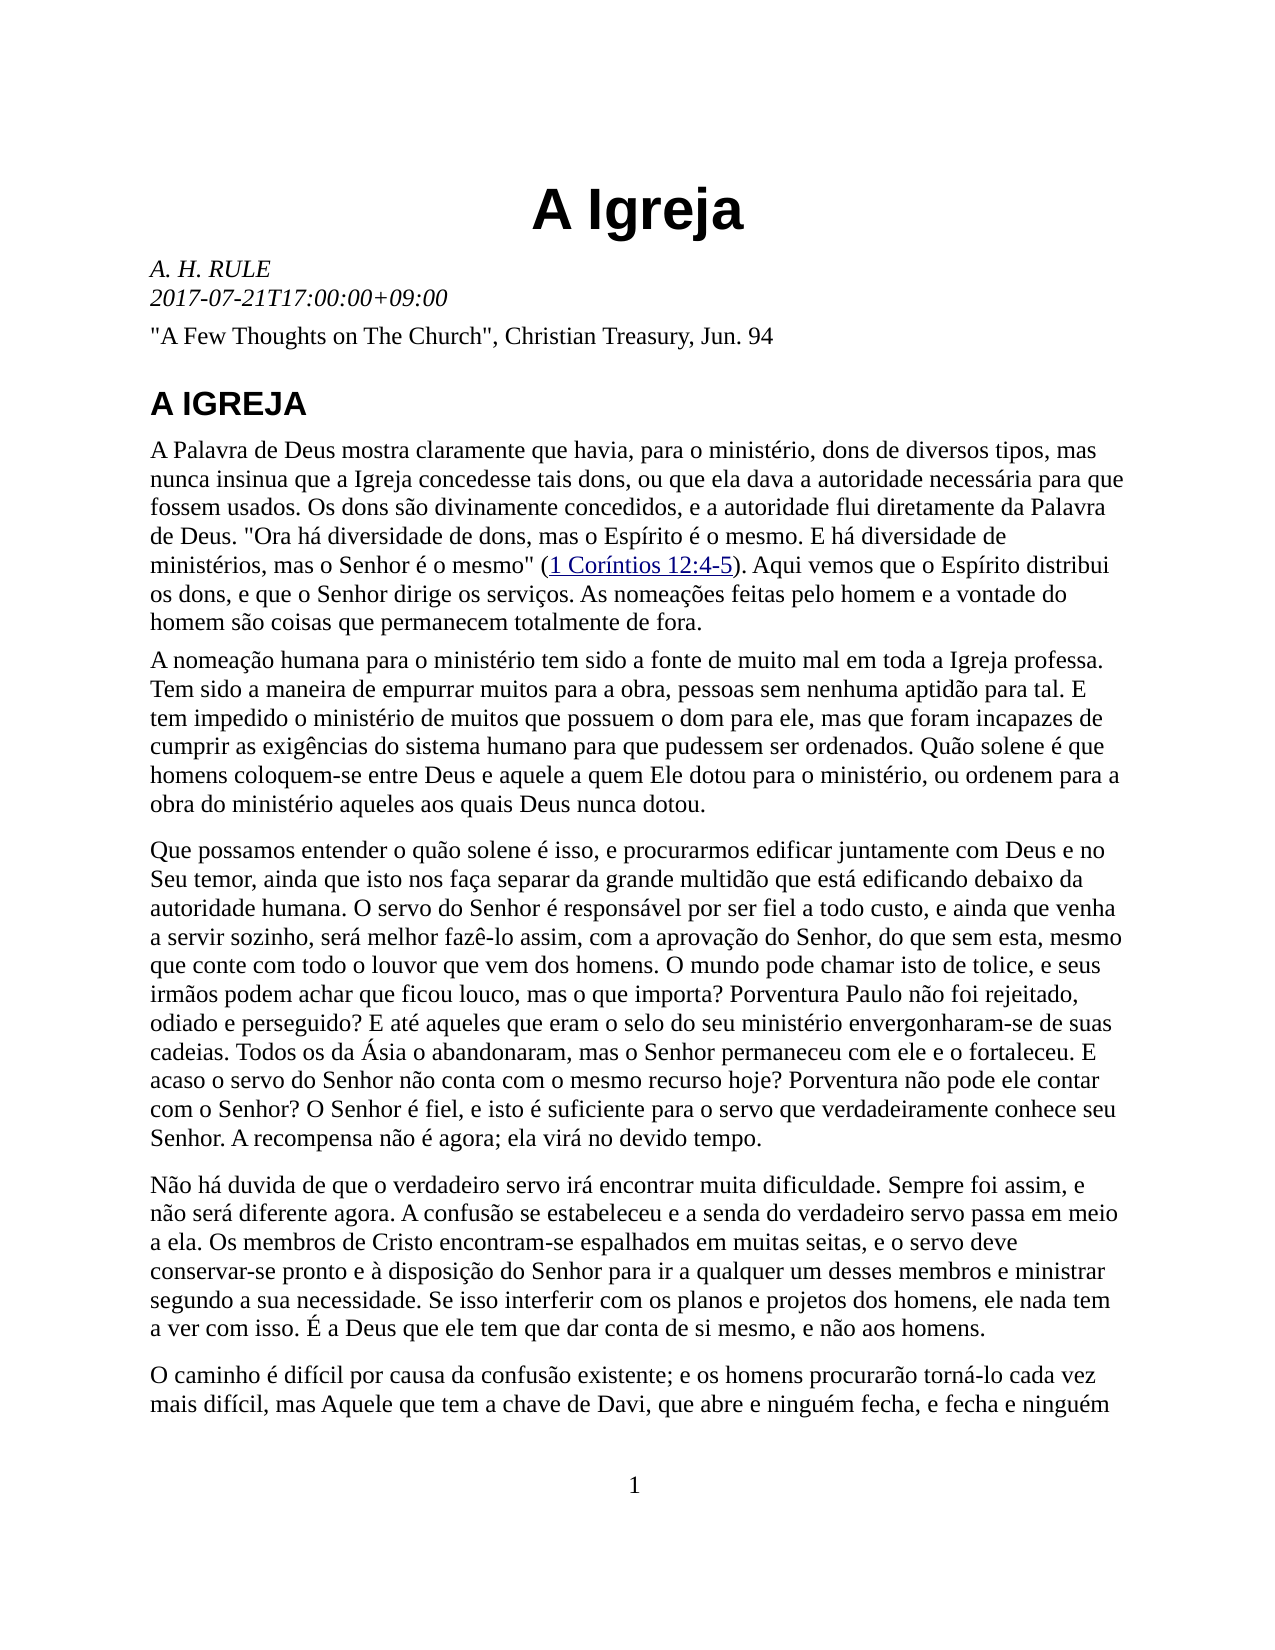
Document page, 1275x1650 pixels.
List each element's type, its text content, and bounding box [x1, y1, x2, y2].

text 2017-07-21T17:00:00+09:00 [150, 283, 1125, 312]
subtitle A IGREJA [150, 384, 1125, 422]
text A Palavra de Deus mostra claramente que havia, para o ministério, dons de diversos tipos, mas nunca insinua que a Igreja concedesse tais dons, ou que ela dava a autoridade necessária para que fossem usados. Os dons são divinamente concedidos, e a autoridade flui diretamente da Palavra de Deus. "Ora há diversidade de dons, mas o Espírito é o mesmo. E há diversidade de ministérios, mas o Senhor é o mesmo" (1 Coríntios 12:4-5). Aqui vemos que o Espírito distribui os dons, e que o Senhor dirige os serviços. As nomeações feitas pelo homem e a vontade do homem são coisas que permanecem totalmente de fora. [150, 435, 1125, 636]
text A nomeação humana para o ministério tem sido a fonte de muito mal em toda a Igreja professa. Tem sido a maneira de empurrar muitos para a obra, pessoas sem nenhuma aptidão para tal. E tem impedido o ministério de muitos que possuem o dom para ele, mas que foram incapazes de cumprir as exigências do sistema humano para que pudessem ser ordenados. Quão solene é que homens coloquem-se entre Deus e aquele a quem Ele dotou para o ministério, ou ordenem para a obra do ministério aqueles aos quais Deus nunca dotou. [150, 645, 1125, 818]
title A Igreja [150, 175, 1125, 242]
text "A Few Thoughts on The Church", Christian Treasury, Jun. 94 [150, 321, 1125, 350]
text O caminho é difícil por causa da confusão existente; e os homens procurarão torná-lo cada vez mais difícil, mas Aquele que tem a chave de Davi, que abre e ninguém fecha, e fecha e ninguém [150, 1360, 1125, 1418]
text A. H. RULE [150, 254, 1125, 283]
text Que possamos entender o quão solene é isso, e procurarmos edificar juntamente com Deus e no Seu temor, ainda que isto nos faça separar da grande multidão que está edificando debaixo da autoridade humana. O servo do Senhor é responsável por ser fiel a todo custo, e ainda que venha a servir sozinho, será melhor fazê-lo assim, com a aprovação do Senhor, do que sem esta, mesmo que conte com todo o louvor que vem dos homens. O mundo pode chamar isto de tolice, e seus irmãos podem achar que ficou louco, mas o que importa? Porventura Paulo não foi rejeitado, odiado e perseguido? E até aqueles que eram o selo do seu ministério envergonharam-se de suas cadeias. Todos os da Ásia o abandonaram, mas o Senhor permaneceu com ele e o fortaleceu. E acaso o servo do Senhor não conta com o mesmo recurso hoje? Porventura não pode ele contar com o Senhor? O Senhor é fiel, e isto é suficiente para o servo que verdadeiramente conhece seu Senhor. A recompensa não é agora; ela virá no devido tempo. [150, 836, 1125, 1152]
text Não há duvida de que o verdadeiro servo irá encontrar muita dificuldade. Sempre foi assim, e não será diferente agora. A confusão se estabeleceu e a senda do verdadeiro servo passa em meio a ela. Os membros de Cristo encontram-se espalhados em muitas seitas, e o servo deve conservar-se pronto e à disposição do Senhor para ir a qualquer um desses membros e ministrar segundo a sua necessidade. Se isso interferir com os planos e projetos dos homens, ele nada tem a ver com isso. É a Deus que ele tem que dar conta de si mesmo, e não aos homens. [150, 1170, 1125, 1342]
